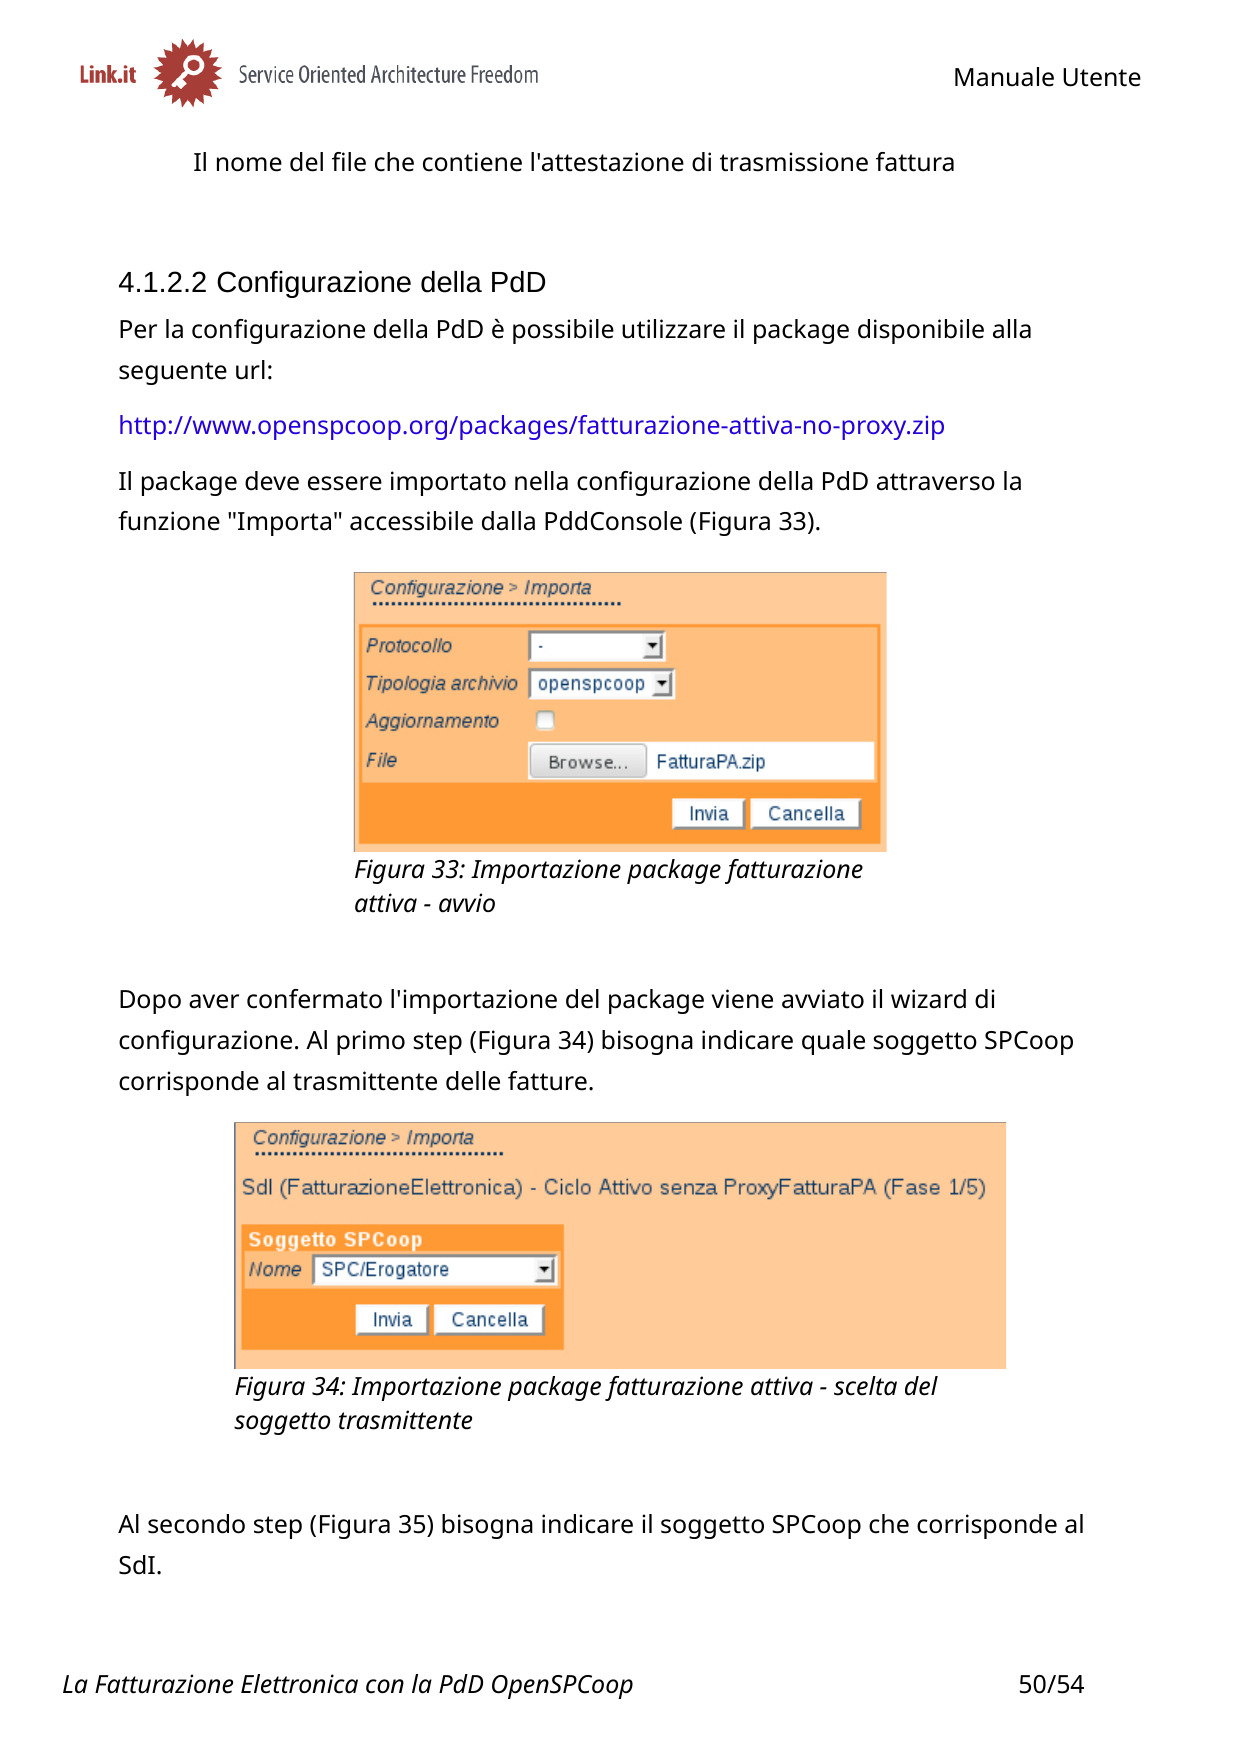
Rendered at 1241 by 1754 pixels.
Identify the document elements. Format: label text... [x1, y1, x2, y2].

subtitle Configurazione della PdD [118, 266, 1122, 299]
text Dopo aver confermato l'importazione del package viene avviato il wizard di configurazione. Al primo step (Figura 34) bisogna indicare quale soggetto SPCoop corrisponde al trasmittente delle fatture. [118, 982, 1122, 1098]
picture [1, 33, 602, 113]
text Figura 34: Importazione package fatturazione attiva - scelta del soggetto trasmittente [234, 1369, 1006, 1437]
picture [234, 1122, 1007, 1369]
text http://www.openspcoop.org/packages/fatturazione-attiva-no-proxy.zip [118, 408, 1122, 442]
list Il nome del file che contiene l'attestazione di trasmissione fattura [156, 144, 1122, 178]
text Figura 33: Importazione package fatturazione attiva - avvio [354, 852, 887, 920]
text Al secondo step (Figura 35) bisogna indicare il soggetto SPCoop che corrisponde al SdI. [118, 1507, 1122, 1582]
picture [353, 572, 887, 852]
text Il package deve essere importato nella configurazione della PdD attraverso la funzione "Importa" accessibile dalla PddConsole (Figura 33). [118, 463, 1122, 538]
text Per la configurazione della PdD è possibile utilizzare il package disponibile alla seguente url: [118, 312, 1122, 386]
